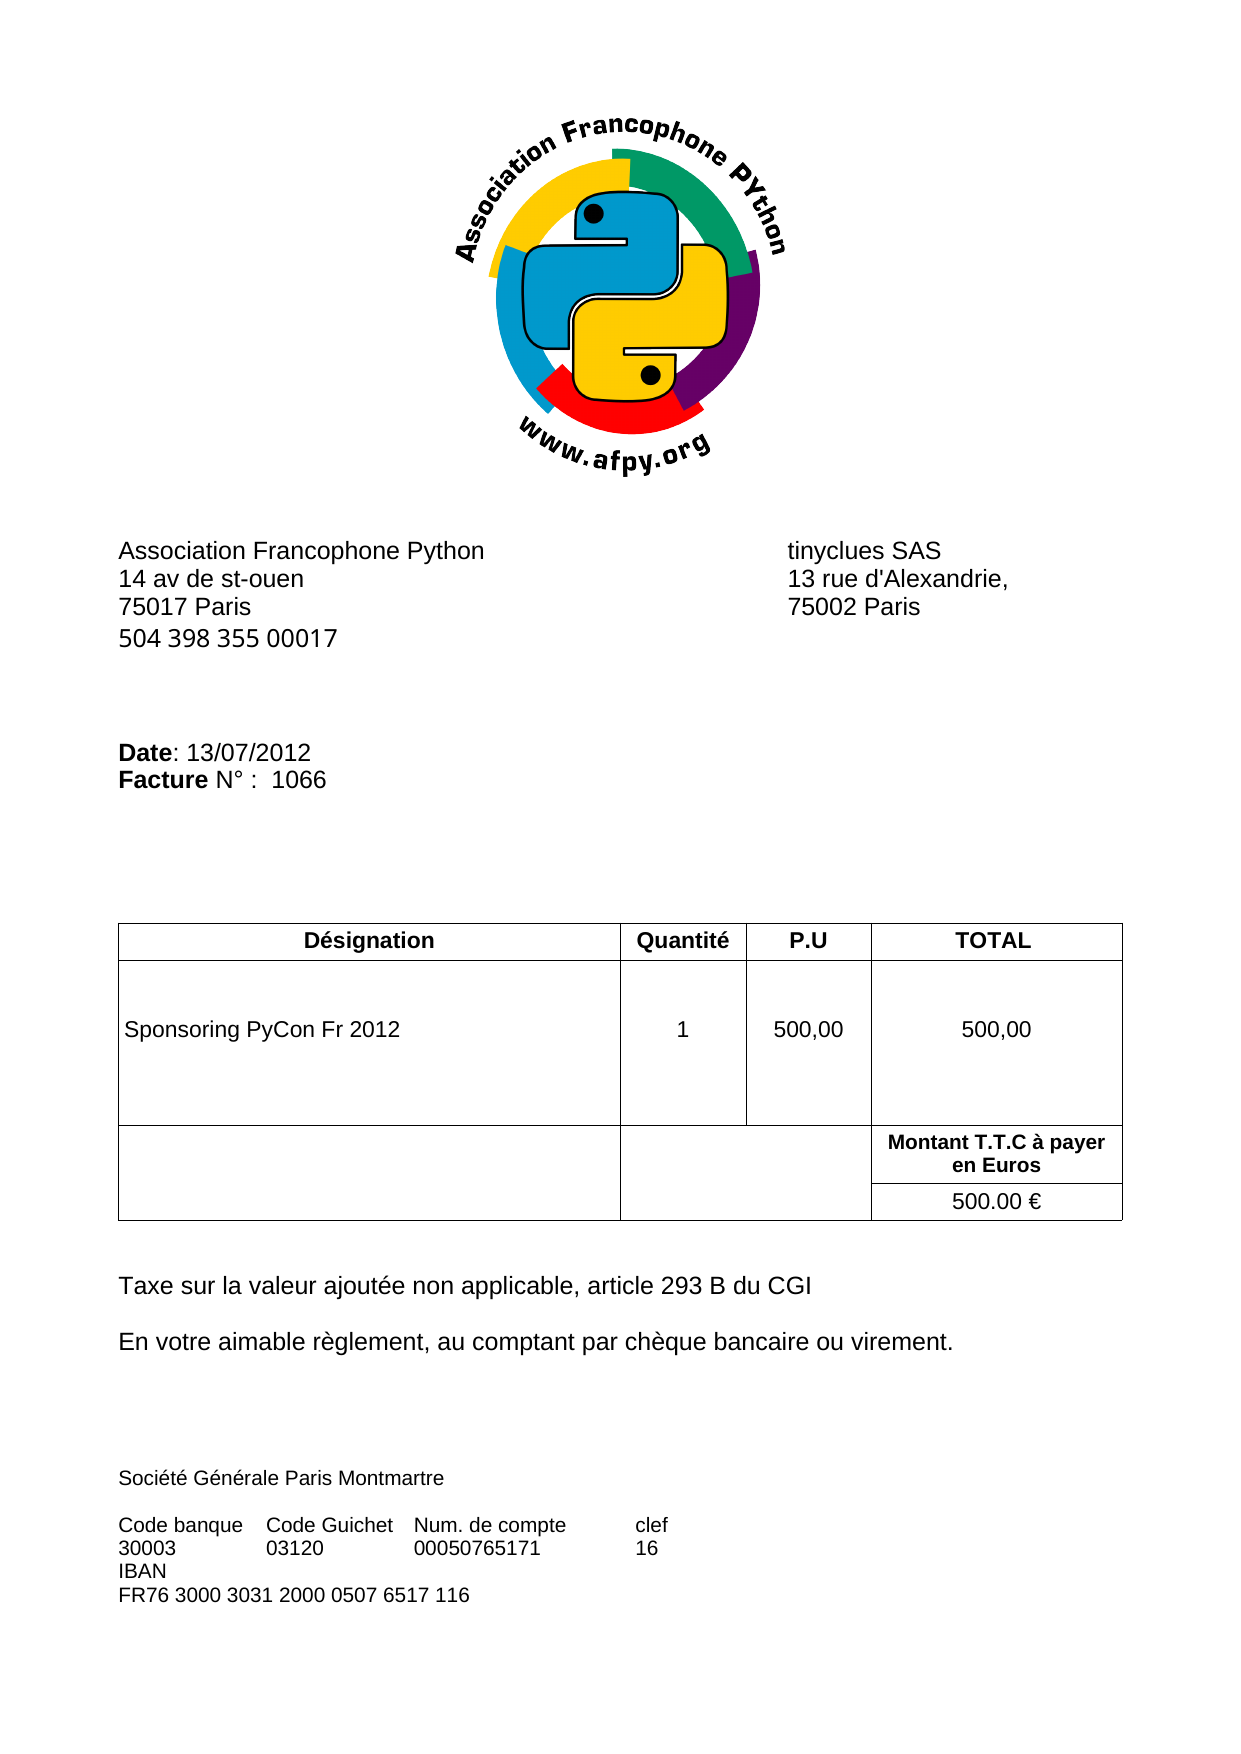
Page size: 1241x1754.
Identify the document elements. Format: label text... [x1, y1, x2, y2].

picture [455, 118, 785, 477]
text Taxe sur la valeur ajoutée non applicable, article 293 B du CGI [118, 1272, 1122, 1299]
text Date: 13/07/2012 [118, 738, 1122, 766]
table_header Montant T.T.C à payer en Euros [872, 1126, 1122, 1183]
text Facture N° : 1066 [118, 766, 1122, 794]
text 30003 03120 00050765171 16 [118, 1537, 1122, 1560]
text Code banque Code Guichet Num. de compte clef [118, 1513, 1122, 1537]
table_header TOTAL [872, 924, 1122, 959]
table_header [119, 1126, 620, 1220]
table_header Association Francophone Python 14 av de st-ouen 75017 Paris 504 398 355 00017 [118, 537, 535, 655]
table_header tinyclues SAS 13 rue d'Alexandrie, 75002 Paris [787, 537, 1122, 655]
text En votre aimable règlement, au comptant par chèque bancaire ou virement. [118, 1327, 1122, 1355]
text FR76 3000 3031 2000 0507 6517 116 [118, 1583, 1122, 1606]
text IBAN [118, 1560, 1122, 1583]
table_cell 500,00 € [872, 1184, 1122, 1220]
table_header [621, 1126, 871, 1220]
table_header Désignation [119, 924, 620, 959]
table_cell Sponsoring PyCon Fr 2012 [119, 961, 620, 1125]
table_header Quantité [621, 924, 746, 959]
text Société Générale Paris Montmartre [118, 1467, 1122, 1490]
table_cell 500,00 [747, 961, 871, 1125]
table_cell 500,00 [872, 961, 1122, 1125]
table_cell 1 [621, 961, 746, 1125]
table_header [535, 537, 787, 655]
table_header P.U [747, 924, 871, 959]
